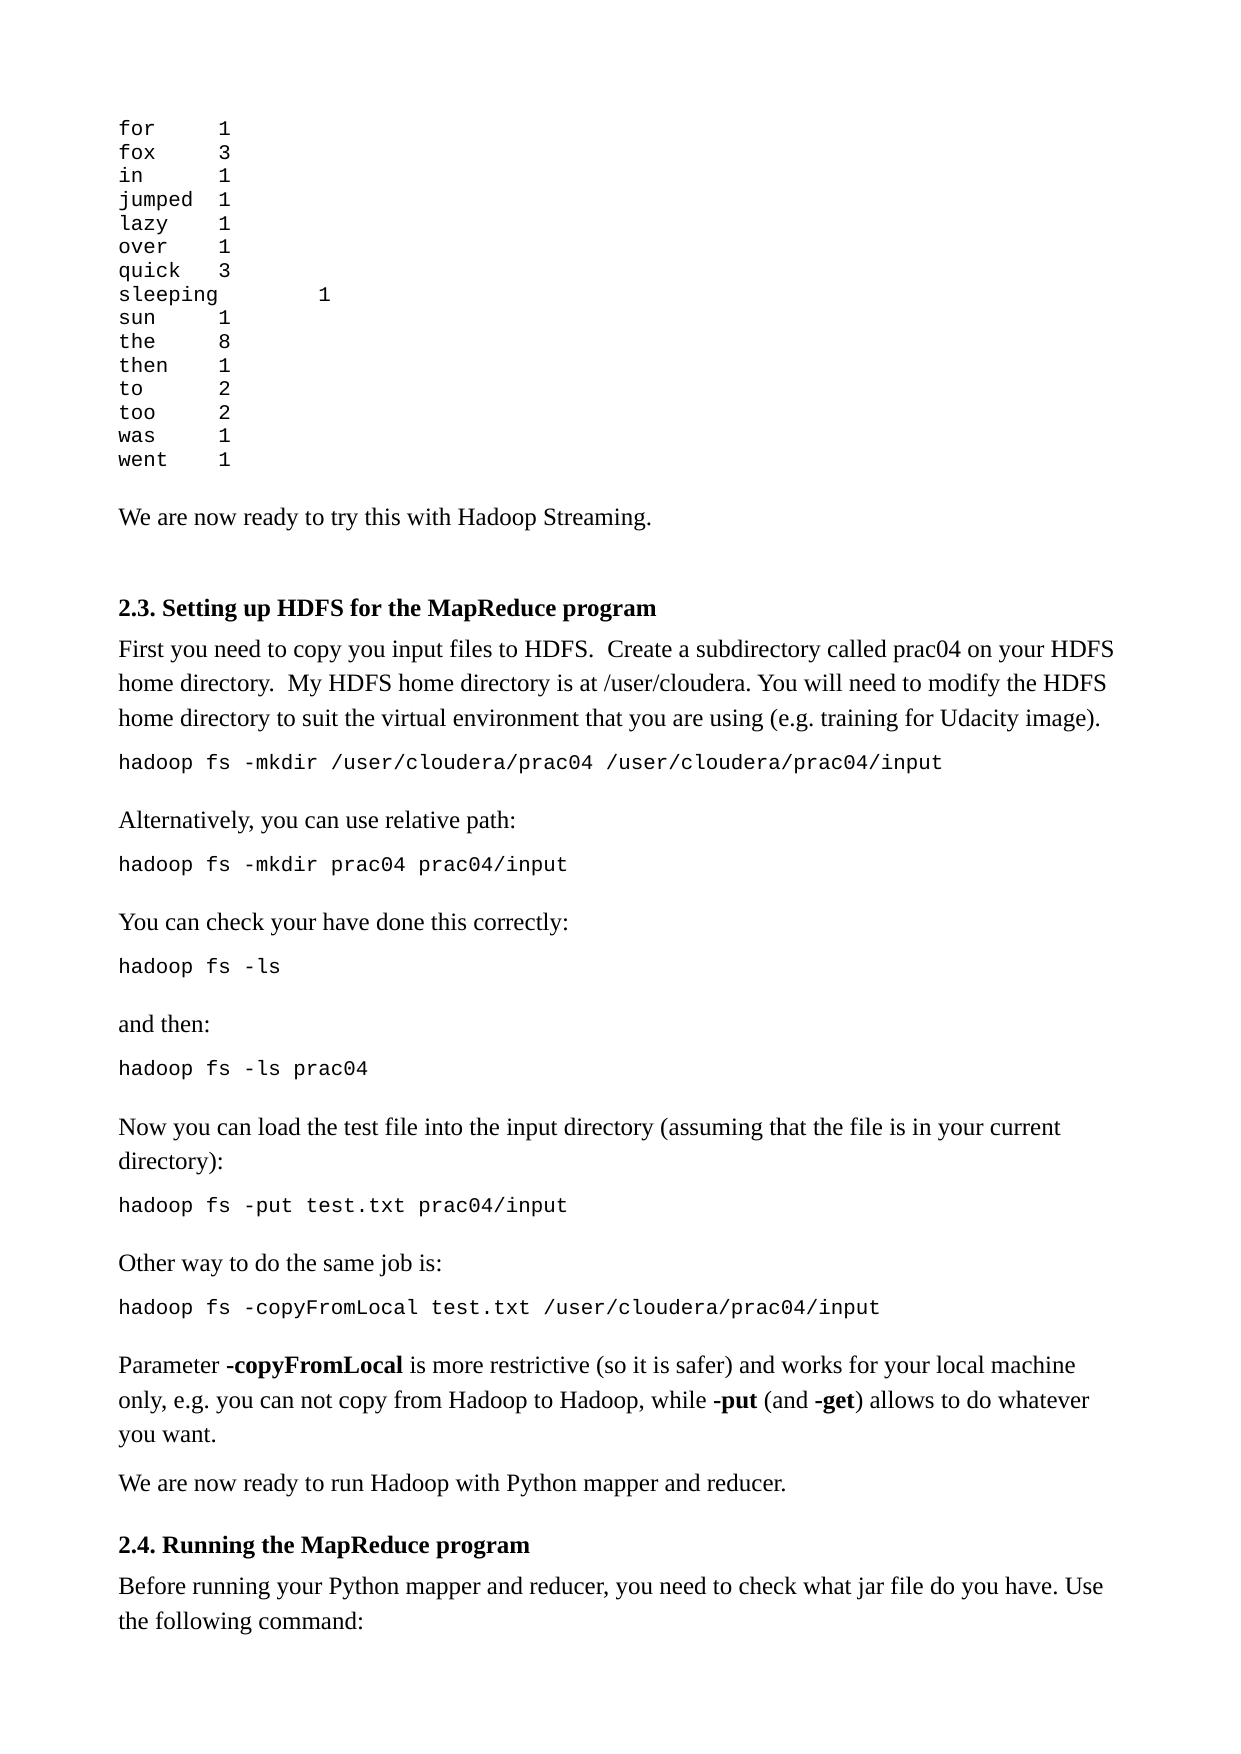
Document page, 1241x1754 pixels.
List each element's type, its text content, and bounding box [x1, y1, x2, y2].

text First you need to copy you input files to HDFS. Create a subdirectory called prac04 on your HDFS home directory. My HDFS home directory is at /user/cloudera. You will need to modify the HDFS home directory to suit the virtual environment that you are using (e.g. training for Udacity image). [118, 634, 1122, 732]
text We are now ready to run Hadoop with Python mapper and reducer. [118, 1468, 1122, 1497]
text You can check your have done this correctly: [118, 907, 1122, 936]
text hadoop fs -mkdir /user/cloudera/prac04 /user/cloudera/prac04/input [118, 752, 1122, 776]
text Before running your Python mapper and reducer, you need to check what jar file do you have. Use the following command: [118, 1571, 1122, 1634]
text fox 3 [118, 142, 1122, 165]
text in 1 [118, 165, 1122, 189]
text sleeping 1 [118, 284, 1122, 307]
text went 1 [118, 449, 1122, 473]
subtitle 2.4. Running the MapReduce program [118, 1530, 1122, 1559]
text sun 1 [118, 307, 1122, 331]
text We are now ready to try this with Hadoop Streaming. [118, 502, 1122, 531]
text for 1 [118, 118, 1122, 142]
text to 2 [118, 378, 1122, 402]
text jumped 1 [118, 189, 1122, 213]
text too 2 [118, 402, 1122, 426]
text hadoop fs -ls [118, 956, 1122, 980]
text hadoop fs -mkdir prac04 prac04/input [118, 854, 1122, 878]
text Other way to do the same job is: [118, 1248, 1122, 1277]
text was 1 [118, 426, 1122, 449]
subtitle 2.3. Setting up HDFS for the MapReduce program [118, 593, 1122, 621]
text hadoop fs -ls prac04 [118, 1058, 1122, 1082]
text quick 3 [118, 260, 1122, 284]
text Alternatively, you can use relative path: [118, 805, 1122, 834]
text and then: [118, 1009, 1122, 1038]
text over 1 [118, 236, 1122, 260]
text the 8 [118, 331, 1122, 354]
text lazy 1 [118, 213, 1122, 236]
text hadoop fs -copyFromLocal test.txt /user/cloudera/prac04/input [118, 1297, 1122, 1321]
text hadoop fs -put test.txt prac04/input [118, 1195, 1122, 1219]
text Now you can load the test file into the input directory (assuming that the file is in your current directory): [118, 1112, 1122, 1175]
text then 1 [118, 354, 1122, 378]
text Parameter -copyFromLocal is more restrictive (so it is safer) and works for your local machine only, e.g. you can not copy from Hadoop to Hadoop, while -put (and -get) allows to do whatever you want. [118, 1350, 1122, 1448]
